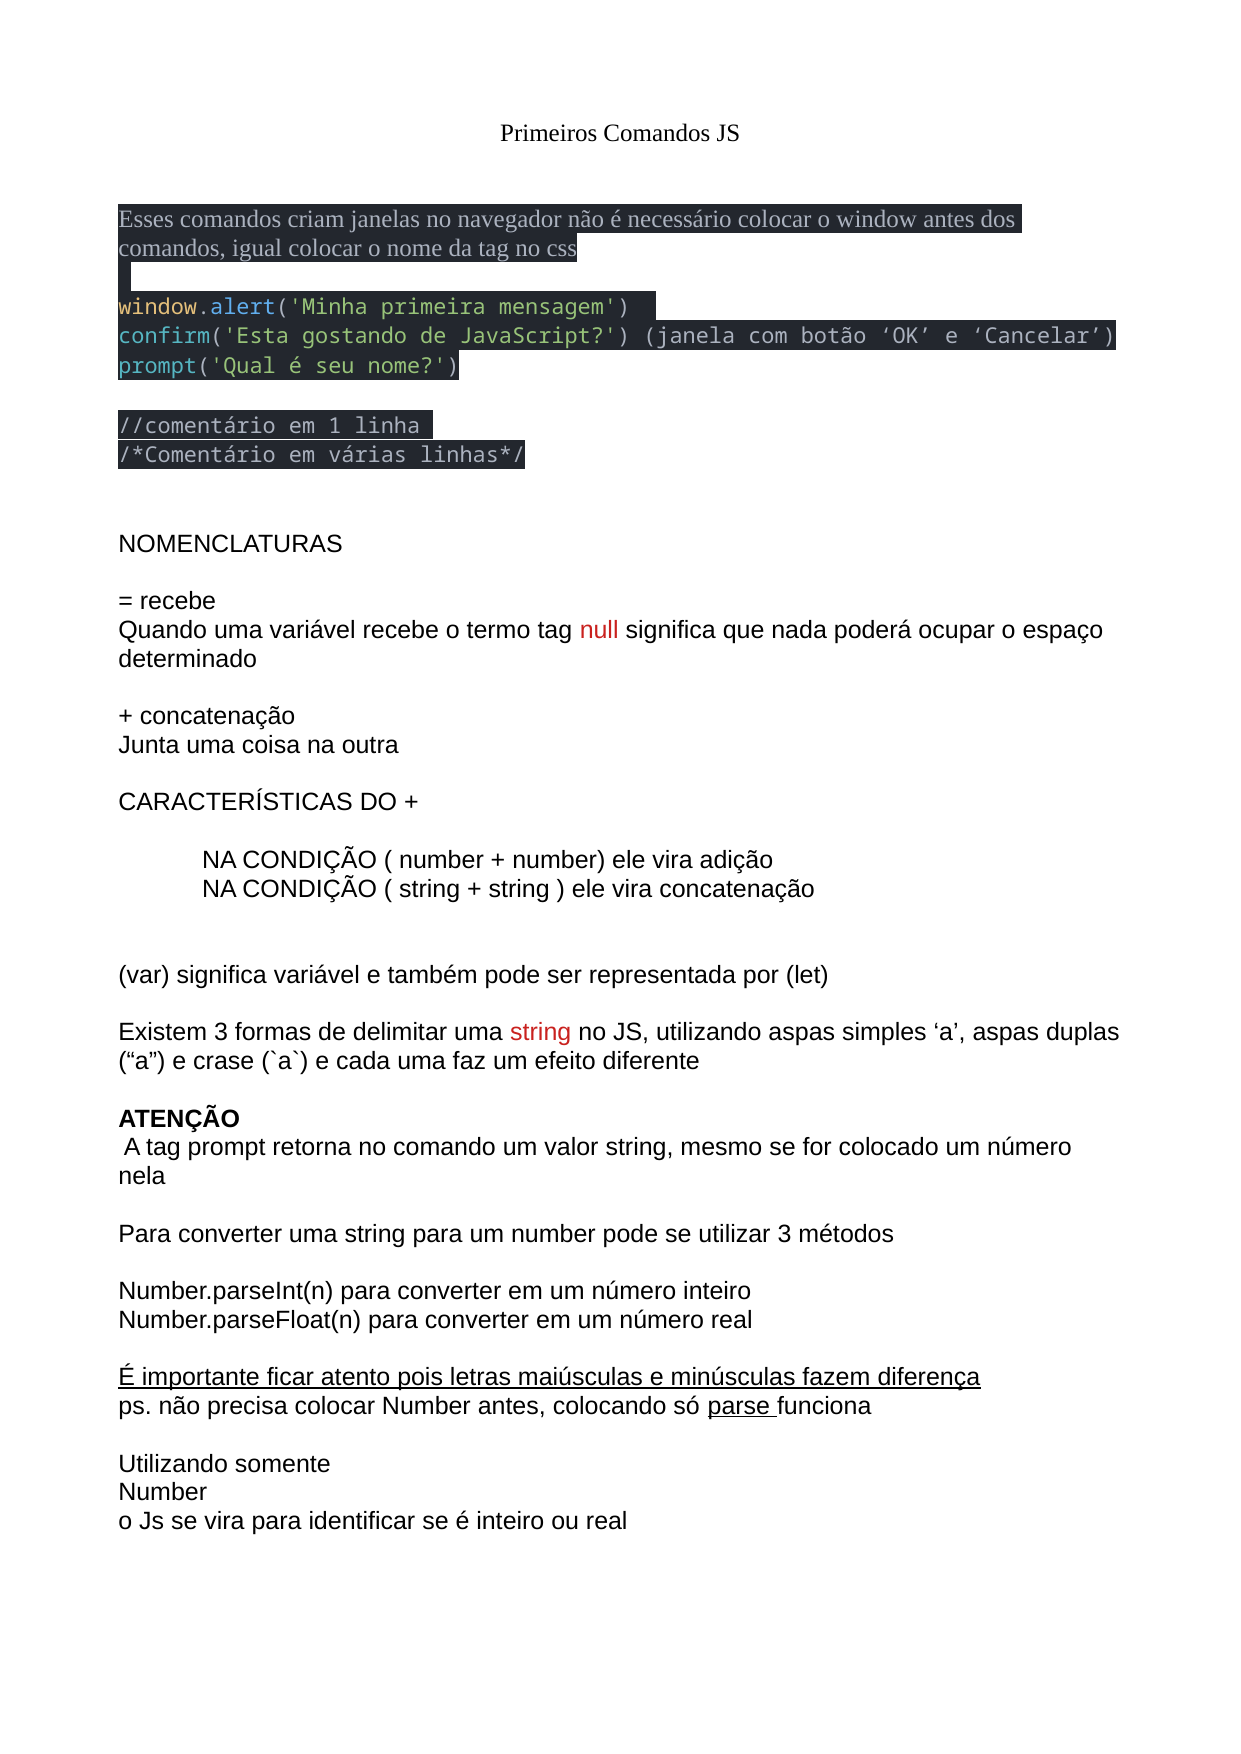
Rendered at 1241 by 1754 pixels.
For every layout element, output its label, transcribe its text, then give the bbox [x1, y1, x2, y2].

text ps. não precisa colocar Number antes, colocando só parse funciona [118, 1391, 1122, 1420]
text window.alert('Minha primeira mensagem') [118, 291, 1122, 320]
text Primeiros Comandos JS [118, 118, 1122, 147]
text prompt('Qual é seu nome?') [118, 350, 1122, 380]
text A tag prompt retorna no comando um valor string, mesmo se for colocado um número nela [118, 1132, 1122, 1190]
text o Js se vira para identificar se é inteiro ou real [118, 1506, 1122, 1535]
text Existem 3 formas de delimitar uma string no JS, utilizando aspas simples ‘a’, aspas duplas (“a”) e crase (`a`) e cada uma faz um efeito diferente [118, 1017, 1122, 1075]
text Para converter uma string para um number pode se utilizar 3 métodos [118, 1219, 1122, 1247]
text ATENÇÃO [118, 1104, 1122, 1132]
text confirm('Esta gostando de JavaScript?') (janela com botão ‘OK’ e ‘Cancelar’) [118, 320, 1122, 350]
text Junta uma coisa na outra [118, 730, 1122, 759]
text Esses comandos criam janelas no navegador não é necessário colocar o window antes dos comandos, igual colocar o nome da tag no css [118, 204, 1122, 262]
text É importante ficar atento pois letras maiúsculas e minúsculas fazem diferença [118, 1362, 1122, 1391]
text Number [118, 1477, 1122, 1506]
text Quando uma variável recebe o termo tag null significa que nada poderá ocupar o espaço determinado [118, 615, 1122, 672]
text = recebe [118, 586, 1122, 615]
text NA CONDIÇÃO ( string + string ) ele vira concatenação [118, 874, 1122, 902]
text //comentário em 1 linha [118, 410, 1122, 439]
text NOMENCLATURAS [118, 529, 1122, 557]
text Number.parseInt(n) para converter em um número inteiro [118, 1276, 1122, 1305]
text Number.parseFloat(n) para converter em um número real [118, 1305, 1122, 1334]
text Utilizando somente [118, 1449, 1122, 1477]
text CARACTERÍSTICAS DO + [118, 787, 1122, 816]
text /*Comentário em várias linhas*/ [118, 439, 1122, 469]
text NA CONDIÇÃO ( number + number) ele vira adição [118, 845, 1122, 874]
text + concatenação [118, 701, 1122, 730]
text (var) significa variável e também pode ser representada por (let) [118, 960, 1122, 989]
